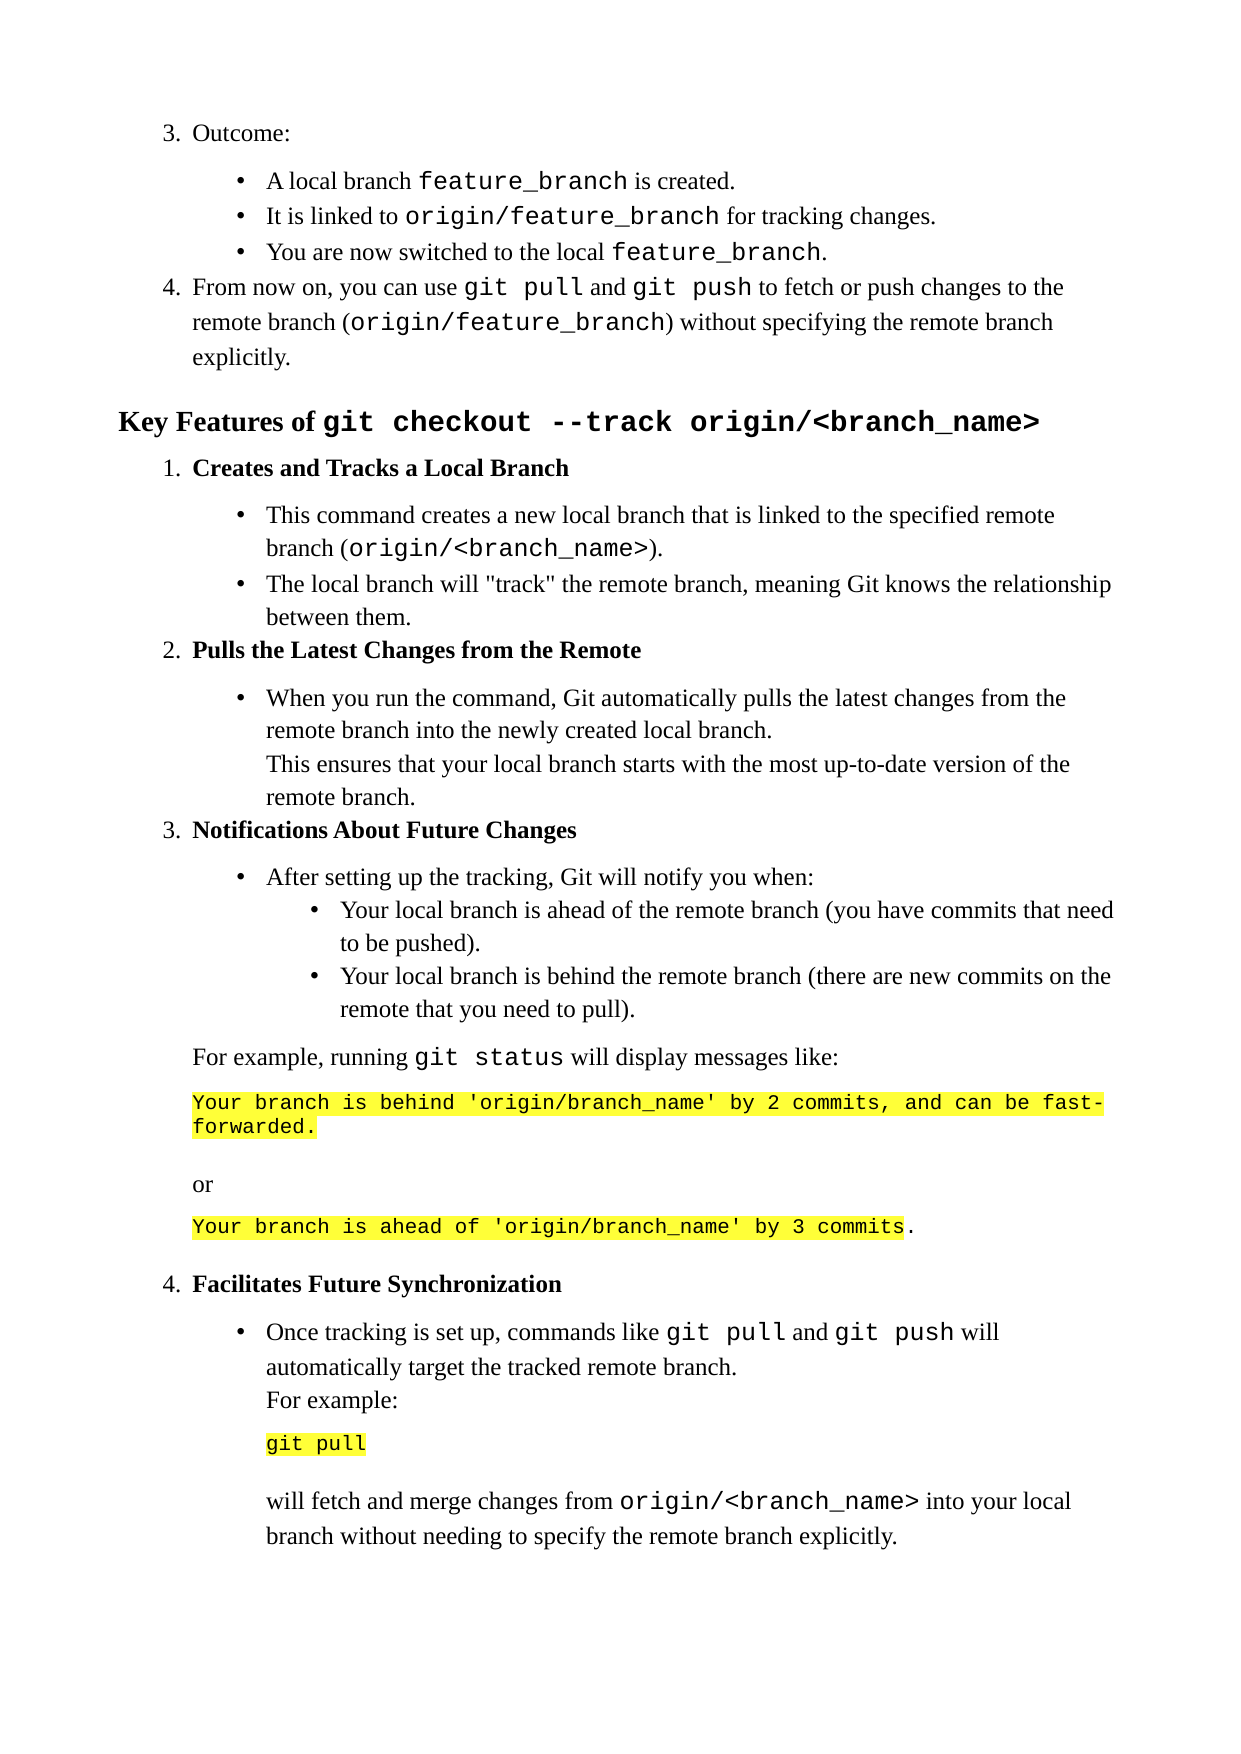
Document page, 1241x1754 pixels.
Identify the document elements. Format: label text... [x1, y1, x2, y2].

list From now on, you can use git pull and git push to fetch or push changes to the remote branch (origin/feature_branch) without specifying the remote branch explicitly. [162, 272, 1122, 371]
list git pull [236, 1433, 1122, 1456]
list Pulls the Latest Changes from the Remote [162, 635, 1122, 664]
list For example, running git status will display messages like: [162, 1042, 1122, 1073]
list After setting up the tracking, Git will notify you when: [236, 862, 1122, 891]
list It is linked to origin/feature_branch for tracking changes. [236, 201, 1122, 232]
list The local branch will "track" the remote branch, meaning Git knows the relationship between them. [236, 569, 1122, 631]
list Notifications About Future Changes [162, 815, 1122, 843]
list You are now switched to the local feature_branch. [236, 237, 1122, 267]
subtitle Key Features of git checkout --track origin/<branch_name> [118, 404, 1122, 440]
list Your branch is ahead of 'origin/branch_name' by 3 commits. [162, 1216, 1122, 1240]
list Your local branch is behind the remote branch (there are new commits on the remote that you need to pull). [310, 961, 1122, 1023]
list Outcome: [162, 118, 1122, 147]
list Once tracking is set up, commands like git pull and git push will automatically target the tracked remote branch. For example: [236, 1317, 1122, 1414]
list or [162, 1169, 1122, 1197]
list will fetch and merge changes from origin/<branch_name> into your local branch without needing to specify the remote branch explicitly. [236, 1486, 1122, 1550]
list Facilitates Future Synchronization [162, 1269, 1122, 1298]
list A local branch feature_branch is created. [236, 166, 1122, 197]
list Your branch is behind 'origin/branch_name' by 2 commits, and can be fast-forwarded. [162, 1092, 1122, 1139]
list Your local branch is ahead of the remote branch (you have commits that need to be pushed). [310, 895, 1122, 957]
list When you run the command, Git automatically pulls the latest changes from the remote branch into the newly created local branch. This ensures that your local branch starts with the most up-to-date version of the remote branch. [236, 683, 1122, 810]
list Creates and Tracks a Local Branch [162, 453, 1122, 482]
list This command creates a new local branch that is linked to the specified remote branch (origin/<branch_name>). [236, 501, 1122, 564]
